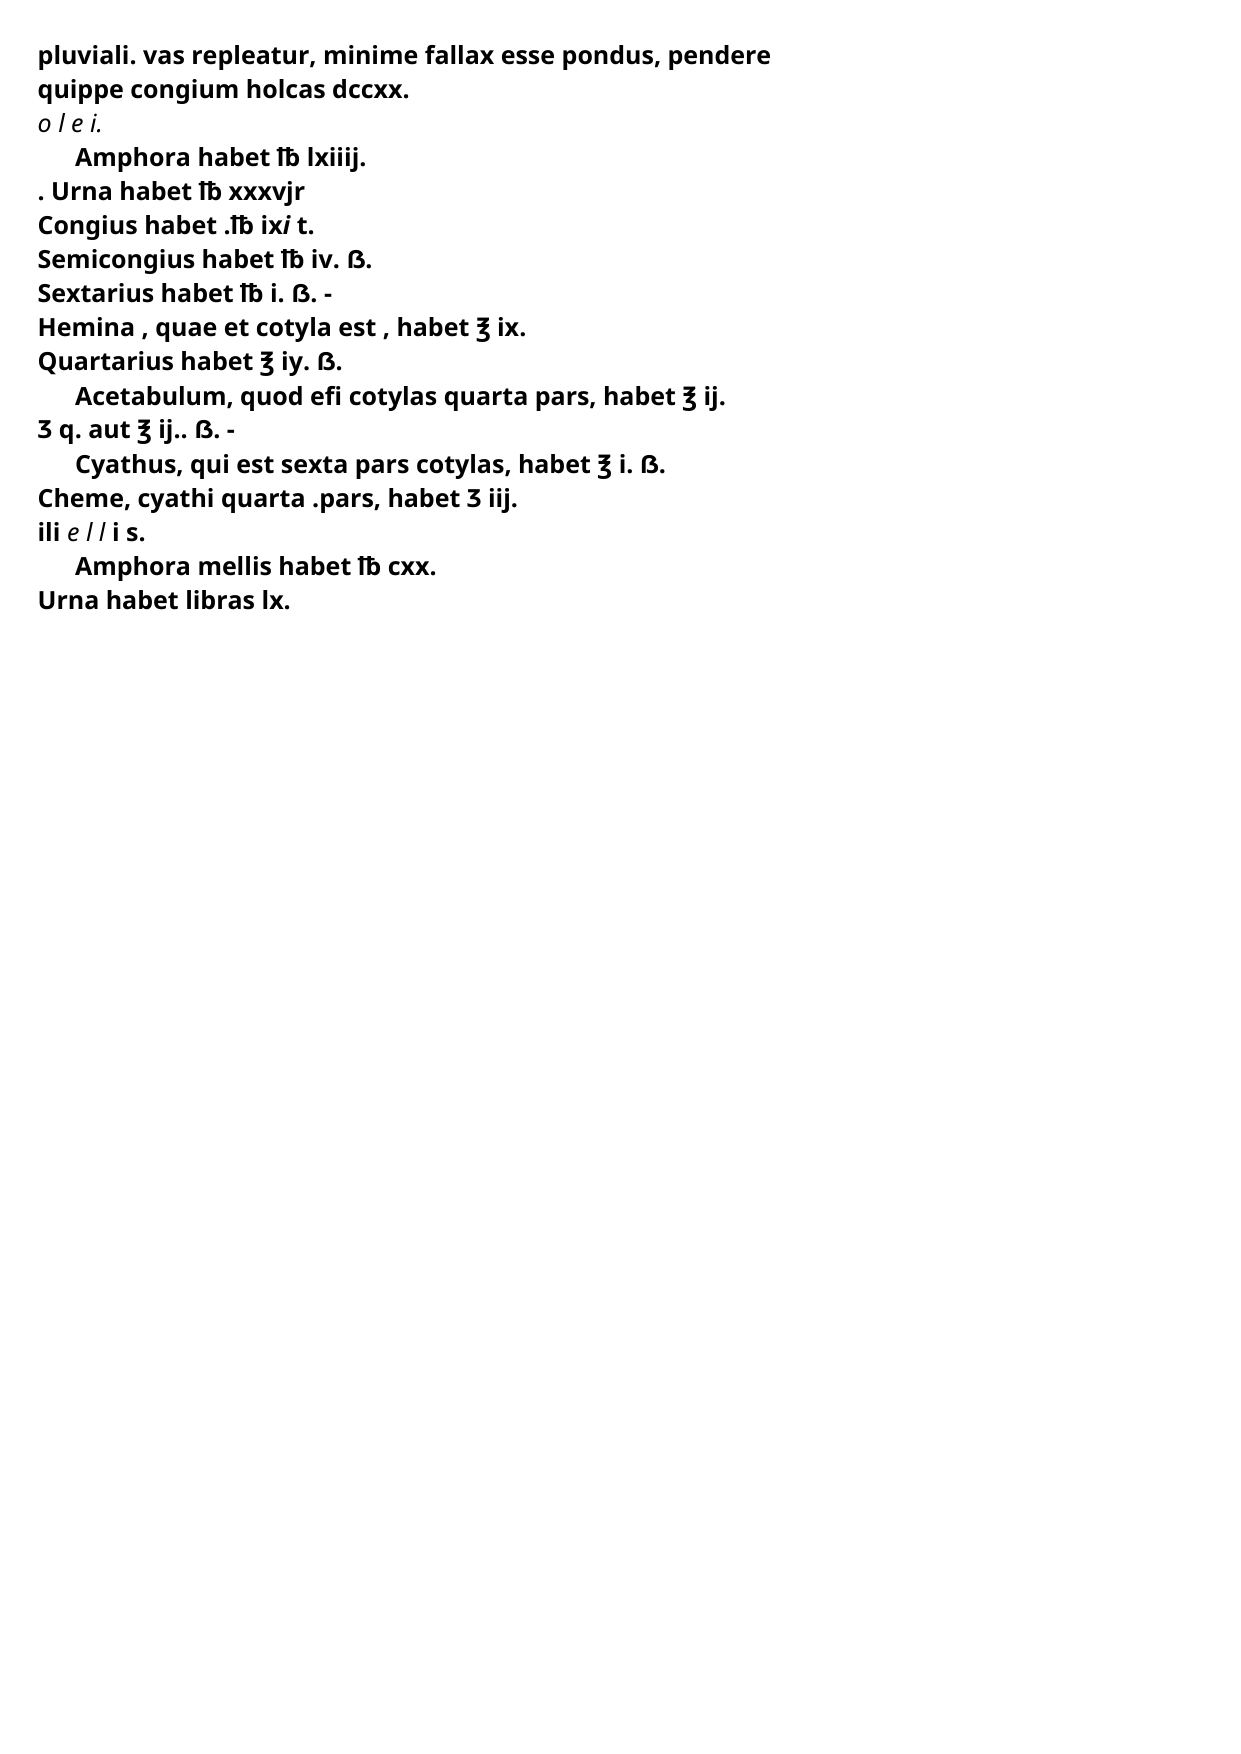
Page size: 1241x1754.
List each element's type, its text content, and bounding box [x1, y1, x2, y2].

text Acetabulum, quod efi cotylas quarta pars, habet ℥ ij. [37, 378, 1203, 412]
text Amphora mellis habet ℔ cxx. Urna habet libras lx. [37, 548, 1203, 617]
text pluviali. vas repleatur, minime fallax esse pondus, pendere quippe congium holcas dccxx. [37, 37, 1203, 106]
text o l e i. [37, 106, 1203, 140]
text ili e l l i s. [37, 514, 1203, 548]
text Ʒ q. aut ℥ ij.. ẞ. - [37, 412, 1203, 446]
text Cyathus, qui est sexta pars cotylas, habet ℥ i. ẞ. Cheme, cyathi quarta .pars, habet Ʒ iij. [37, 446, 1203, 514]
text Amphora habet ℔ lxiiij. . Urna habet ℔ xxxvjr Congius habet .℔ ixi t. Semicongius habet ℔ iv. ẞ. Sextarius habet ℔ i. ẞ. - Hemina , quae et cotyla est , habet ℥ ix. Quartarius habet ℥ iy. ẞ. [37, 140, 1203, 378]
